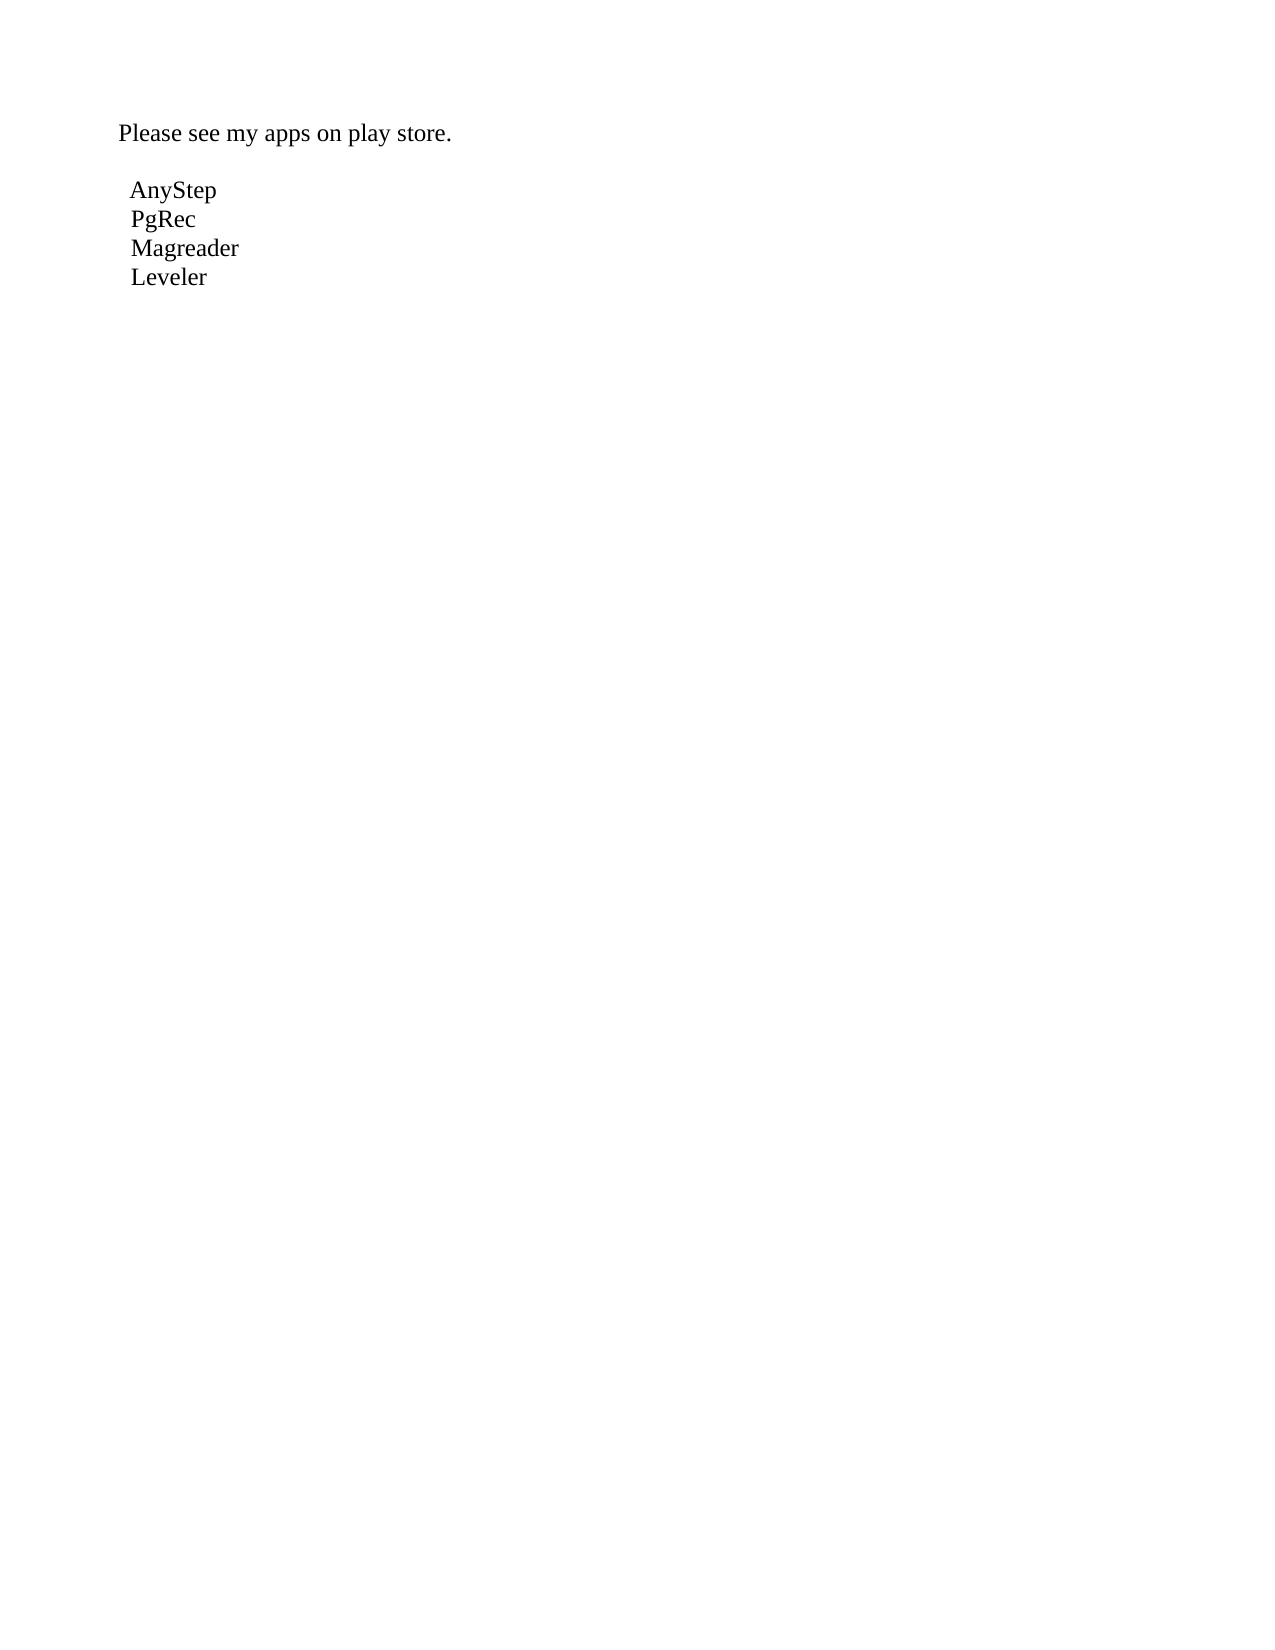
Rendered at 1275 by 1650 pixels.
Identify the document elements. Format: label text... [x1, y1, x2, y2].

text AnyStep [118, 176, 1157, 204]
text Leveler [118, 262, 1157, 291]
text Magreader [118, 233, 1157, 262]
text PgRec [118, 204, 1157, 233]
text Please see my apps on play store. [118, 118, 1157, 147]
